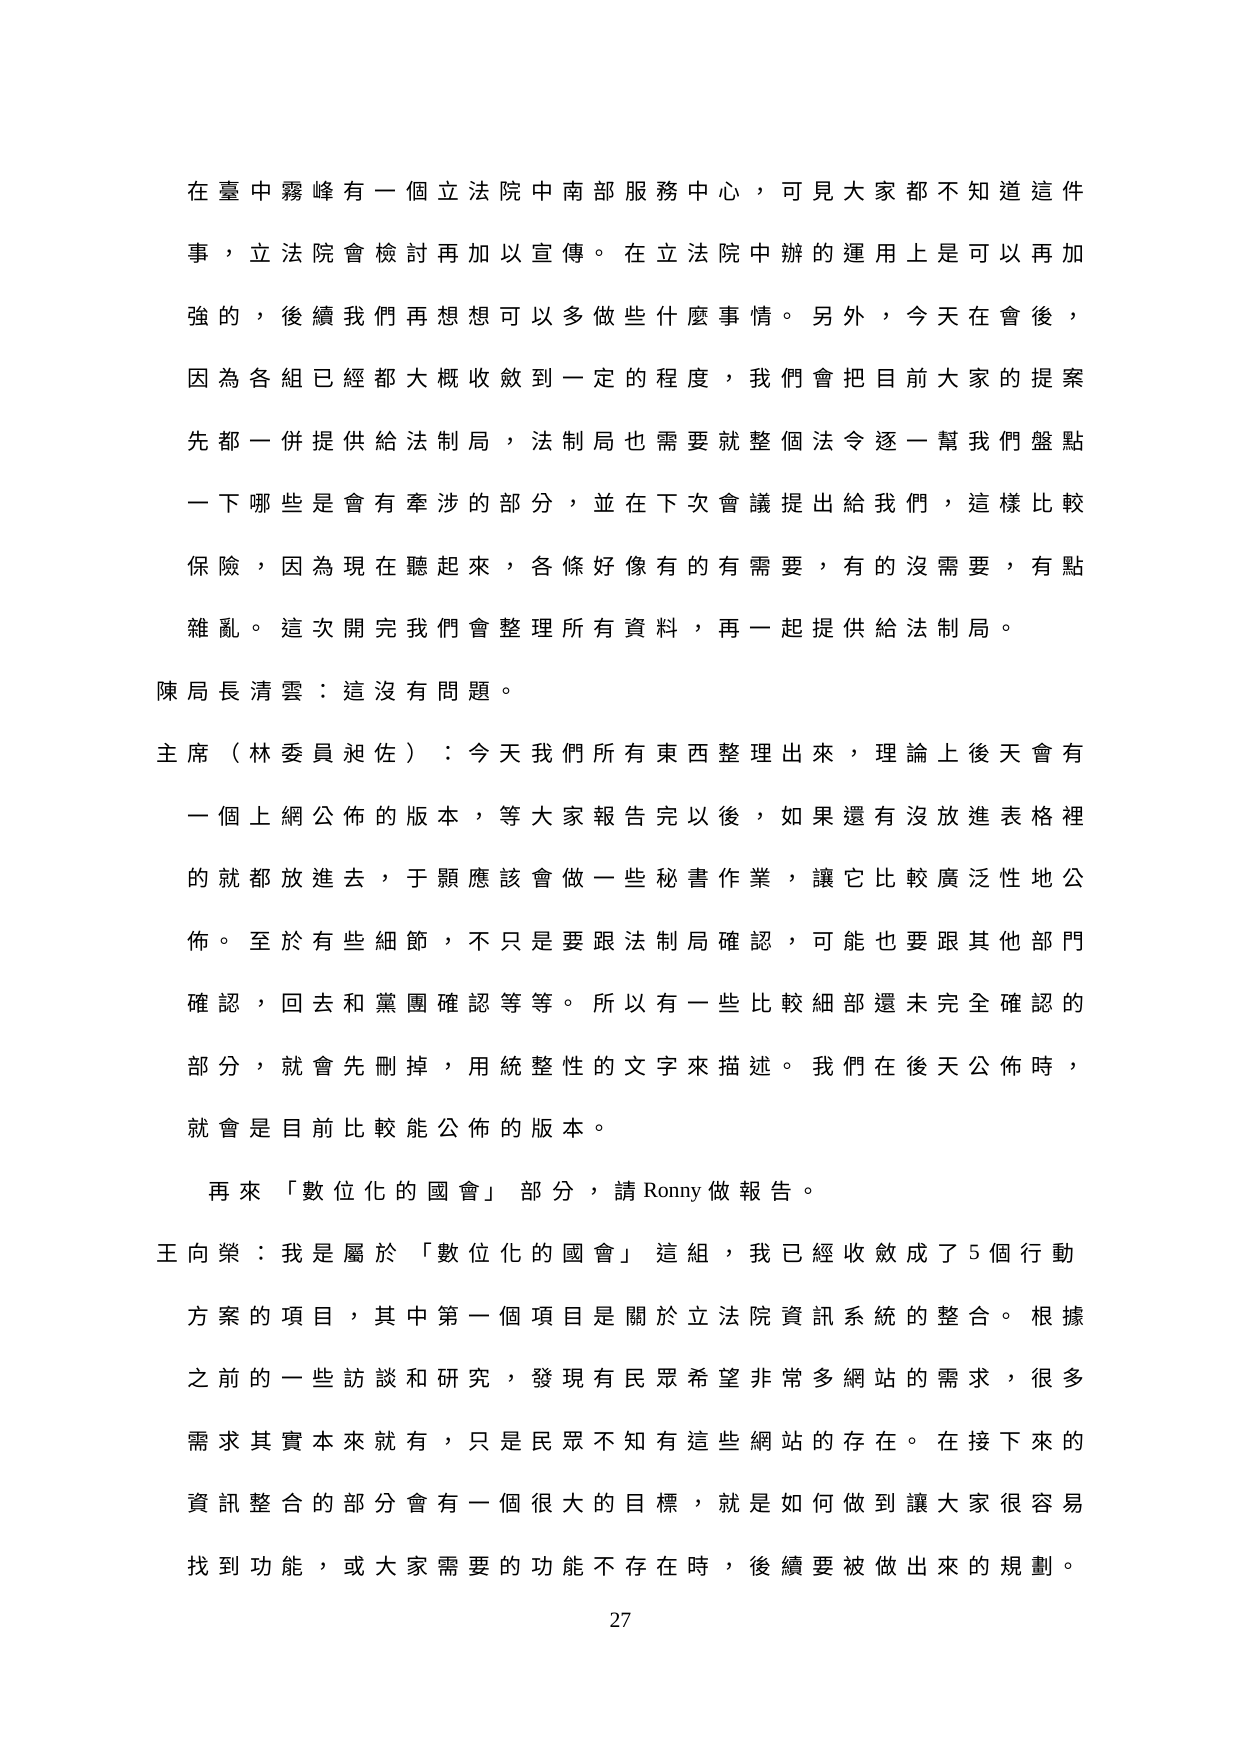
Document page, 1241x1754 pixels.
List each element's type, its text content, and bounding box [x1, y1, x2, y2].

text 陳局長清雲：這沒有問題。 [151, 658, 1089, 721]
text 再來「數位化的國會」部分，請Ronny做報告。 [173, 1158, 1089, 1221]
text 主席（林委員昶佐）：今天我們所有東西整理出來，理論上後天會有一個上網公佈的版本，等大家報告完以後，如果還有沒放進表格裡的就都放進去，于顥應該會做一些秘書作業，讓它比較廣泛性地公佈。至於有些細節，不只是要跟法制局確認，可能也要跟其他部門確認，回去和黨團確認等等。所以有一些比較細部還未完全確認的部分，就會先刪掉，用統整性的文字來描述。我們在後天公佈時，就會是目前比較能公佈的版本。 [151, 721, 1089, 1158]
text 王向榮：我是屬於「數位化的國會」這組，我已經收斂成了5個行動方案的項目，其中第一個項目是關於立法院資訊系統的整合。根據之前的一些訪談和研究，發現有民眾希望非常多網站的需求，很多需求其實本來就有，只是民眾不知有這些網站的存在。在接下來的資訊整合的部分會有一個很大的目標，就是如何做到讓大家很容易找到功能，或大家需要的功能不存在時，後續要被做出來的規劃。 [151, 1221, 1089, 1596]
text 在臺中霧峰有一個立法院中南部服務中心，可見大家都不知道這件事，立法院會檢討再加以宣傳。在立法院中辦的運用上是可以再加強的，後續我們再想想可以多做些什麼事情。另外，今天在會後，因為各組已經都大概收斂到一定的程度，我們會把目前大家的提案先都一併提供給法制局，法制局也需要就整個法令逐一幫我們盤點一下哪些是會有牽涉的部分，並在下次會議提出給我們，這樣比較保險，因為現在聽起來，各條好像有的有需要，有的沒需要，有點雜亂。這次開完我們會整理所有資料，再一起提供給法制局。 [151, 158, 1089, 658]
